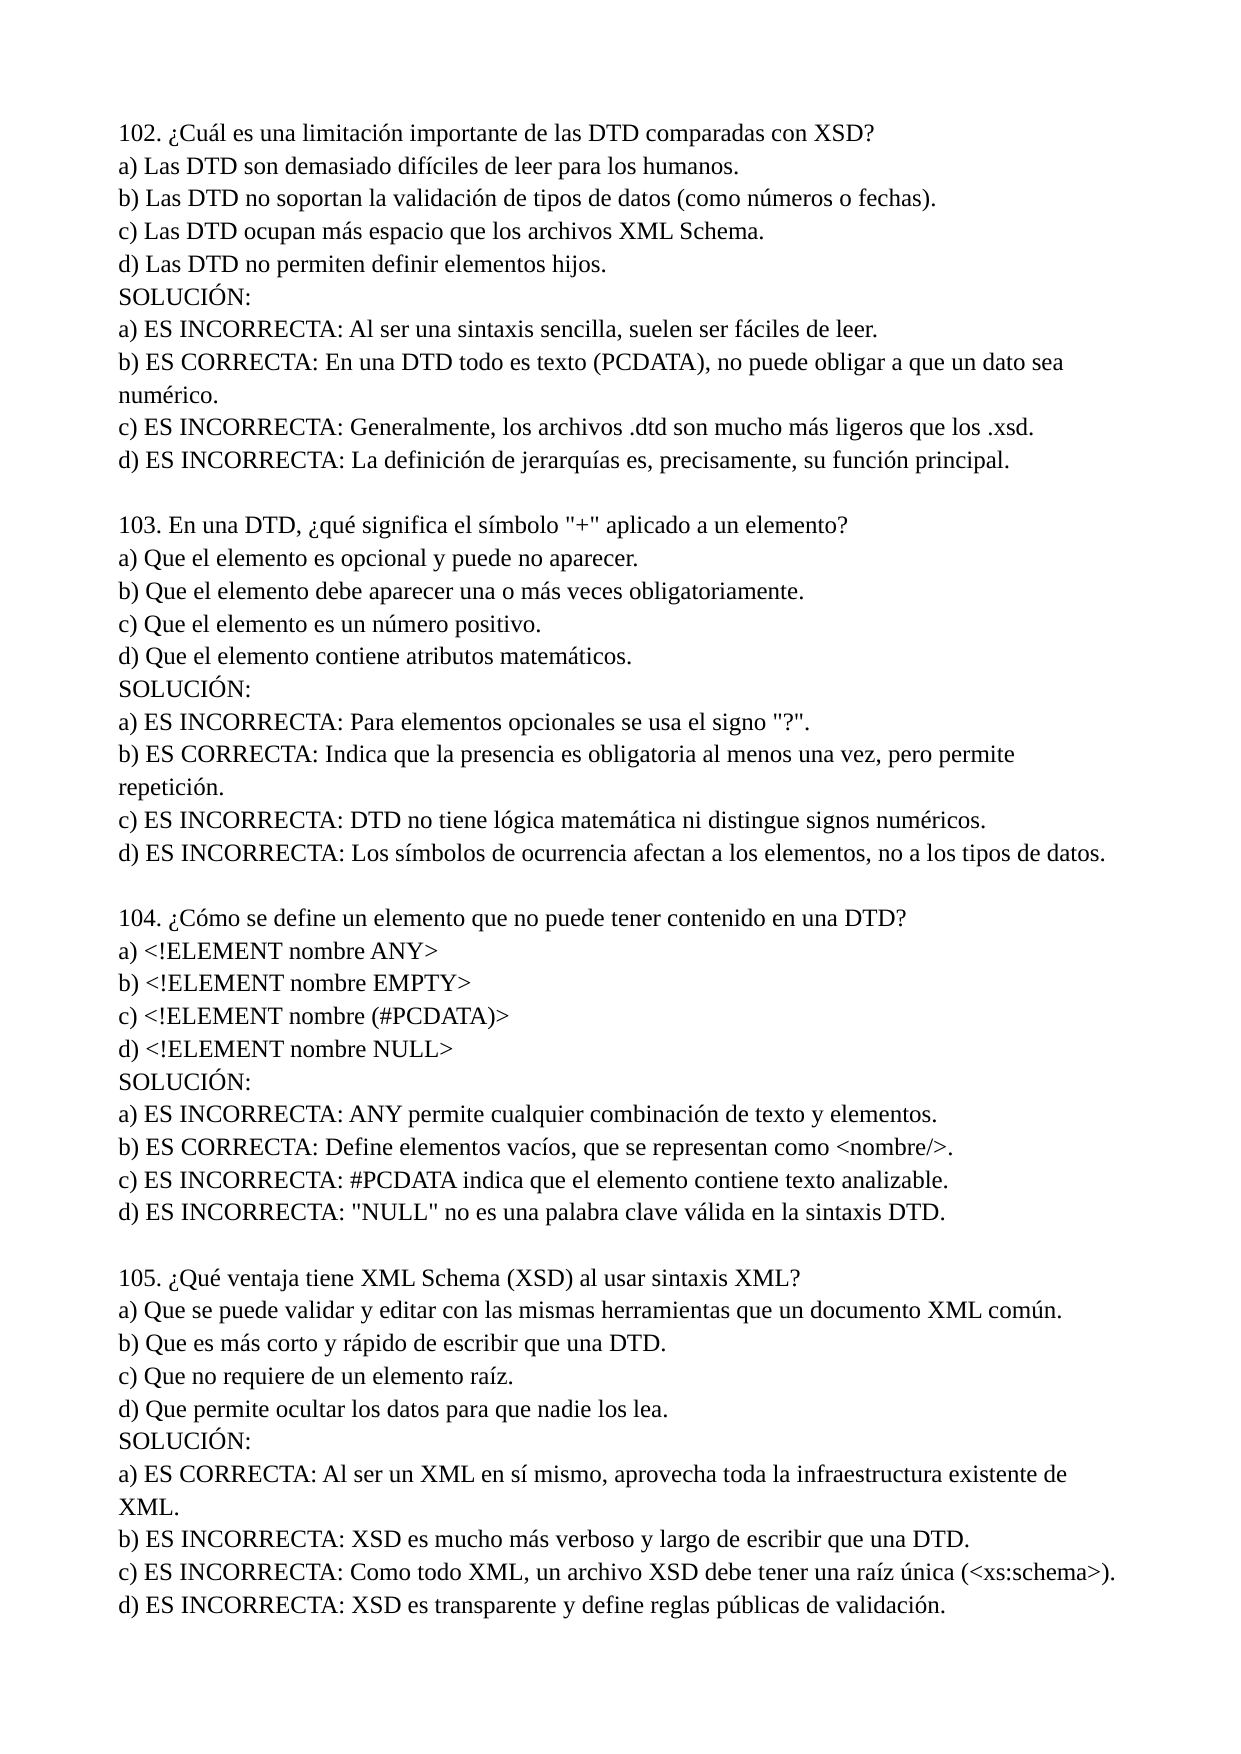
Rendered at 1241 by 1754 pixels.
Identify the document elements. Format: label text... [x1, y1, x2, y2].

text c) Que el elemento es un número positivo. [118, 609, 1122, 637]
text a) ES CORRECTA: Al ser un XML en sí mismo, aprovecha toda la infraestructura existente de XML. [118, 1459, 1122, 1521]
text d) ES INCORRECTA: XSD es transparente y define reglas públicas de validación. [118, 1590, 1122, 1619]
text c) Que no requiere de un elemento raíz. [118, 1361, 1122, 1390]
text c) ES INCORRECTA: DTD no tiene lógica matemática ni distingue signos numéricos. [118, 805, 1122, 834]
text a) ES INCORRECTA: Al ser una sintaxis sencilla, suelen ser fáciles de leer. [118, 314, 1122, 343]
text 105. ¿Qué ventaja tiene XML Schema (XSD) al usar sintaxis XML? [118, 1263, 1122, 1292]
text SOLUCIÓN: [118, 1426, 1122, 1455]
text d) ES INCORRECTA: La definición de jerarquías es, precisamente, su función principal. [118, 445, 1122, 474]
text SOLUCIÓN: [118, 282, 1122, 310]
text a) ES INCORRECTA: Para elementos opcionales se usa el signo "?". [118, 707, 1122, 736]
text c) ES INCORRECTA: Generalmente, los archivos .dtd son mucho más ligeros que los .xsd. [118, 412, 1122, 441]
text 102. ¿Cuál es una limitación importante de las DTD comparadas con XSD? [118, 118, 1122, 147]
text b) ES CORRECTA: En una DTD todo es texto (PCDATA), no puede obligar a que un dato sea numérico. [118, 347, 1122, 408]
text d) ES INCORRECTA: "NULL" no es una palabra clave válida en la sintaxis DTD. [118, 1197, 1122, 1226]
text c) Las DTD ocupan más espacio que los archivos XML Schema. [118, 216, 1122, 245]
text b) ES CORRECTA: Indica que la presencia es obligatoria al menos una vez, pero permite repetición. [118, 739, 1122, 801]
text SOLUCIÓN: [118, 674, 1122, 703]
text c) ES INCORRECTA: Como todo XML, un archivo XSD debe tener una raíz única (<xs:schema>). [118, 1557, 1122, 1586]
text d) Que el elemento contiene atributos matemáticos. [118, 641, 1122, 670]
text b) ES INCORRECTA: XSD es mucho más verboso y largo de escribir que una DTD. [118, 1524, 1122, 1553]
text b) Que el elemento debe aparecer una o más veces obligatoriamente. [118, 576, 1122, 605]
text a) <!ELEMENT nombre ANY> [118, 936, 1122, 964]
text b) Las DTD no soportan la validación de tipos de datos (como números o fechas). [118, 183, 1122, 212]
text b) ES CORRECTA: Define elementos vacíos, que se representan como <nombre/>. [118, 1132, 1122, 1161]
text d) <!ELEMENT nombre NULL> [118, 1034, 1122, 1063]
text 104. ¿Cómo se define un elemento que no puede tener contenido en una DTD? [118, 903, 1122, 932]
text c) <!ELEMENT nombre (#PCDATA)> [118, 1001, 1122, 1030]
text d) Que permite ocultar los datos para que nadie los lea. [118, 1394, 1122, 1422]
text 103. En una DTD, ¿qué significa el símbolo "+" aplicado a un elemento? [118, 511, 1122, 539]
text d) Las DTD no permiten definir elementos hijos. [118, 249, 1122, 278]
text SOLUCIÓN: [118, 1067, 1122, 1095]
text a) Las DTD son demasiado difíciles de leer para los humanos. [118, 151, 1122, 179]
text a) Que el elemento es opcional y puede no aparecer. [118, 543, 1122, 572]
text b) <!ELEMENT nombre EMPTY> [118, 968, 1122, 997]
text d) ES INCORRECTA: Los símbolos de ocurrencia afectan a los elementos, no a los tipos de datos. [118, 838, 1122, 866]
text b) Que es más corto y rápido de escribir que una DTD. [118, 1328, 1122, 1357]
text a) Que se puede validar y editar con las mismas herramientas que un documento XML común. [118, 1296, 1122, 1324]
text a) ES INCORRECTA: ANY permite cualquier combinación de texto y elementos. [118, 1099, 1122, 1128]
text c) ES INCORRECTA: #PCDATA indica que el elemento contiene texto analizable. [118, 1165, 1122, 1193]
